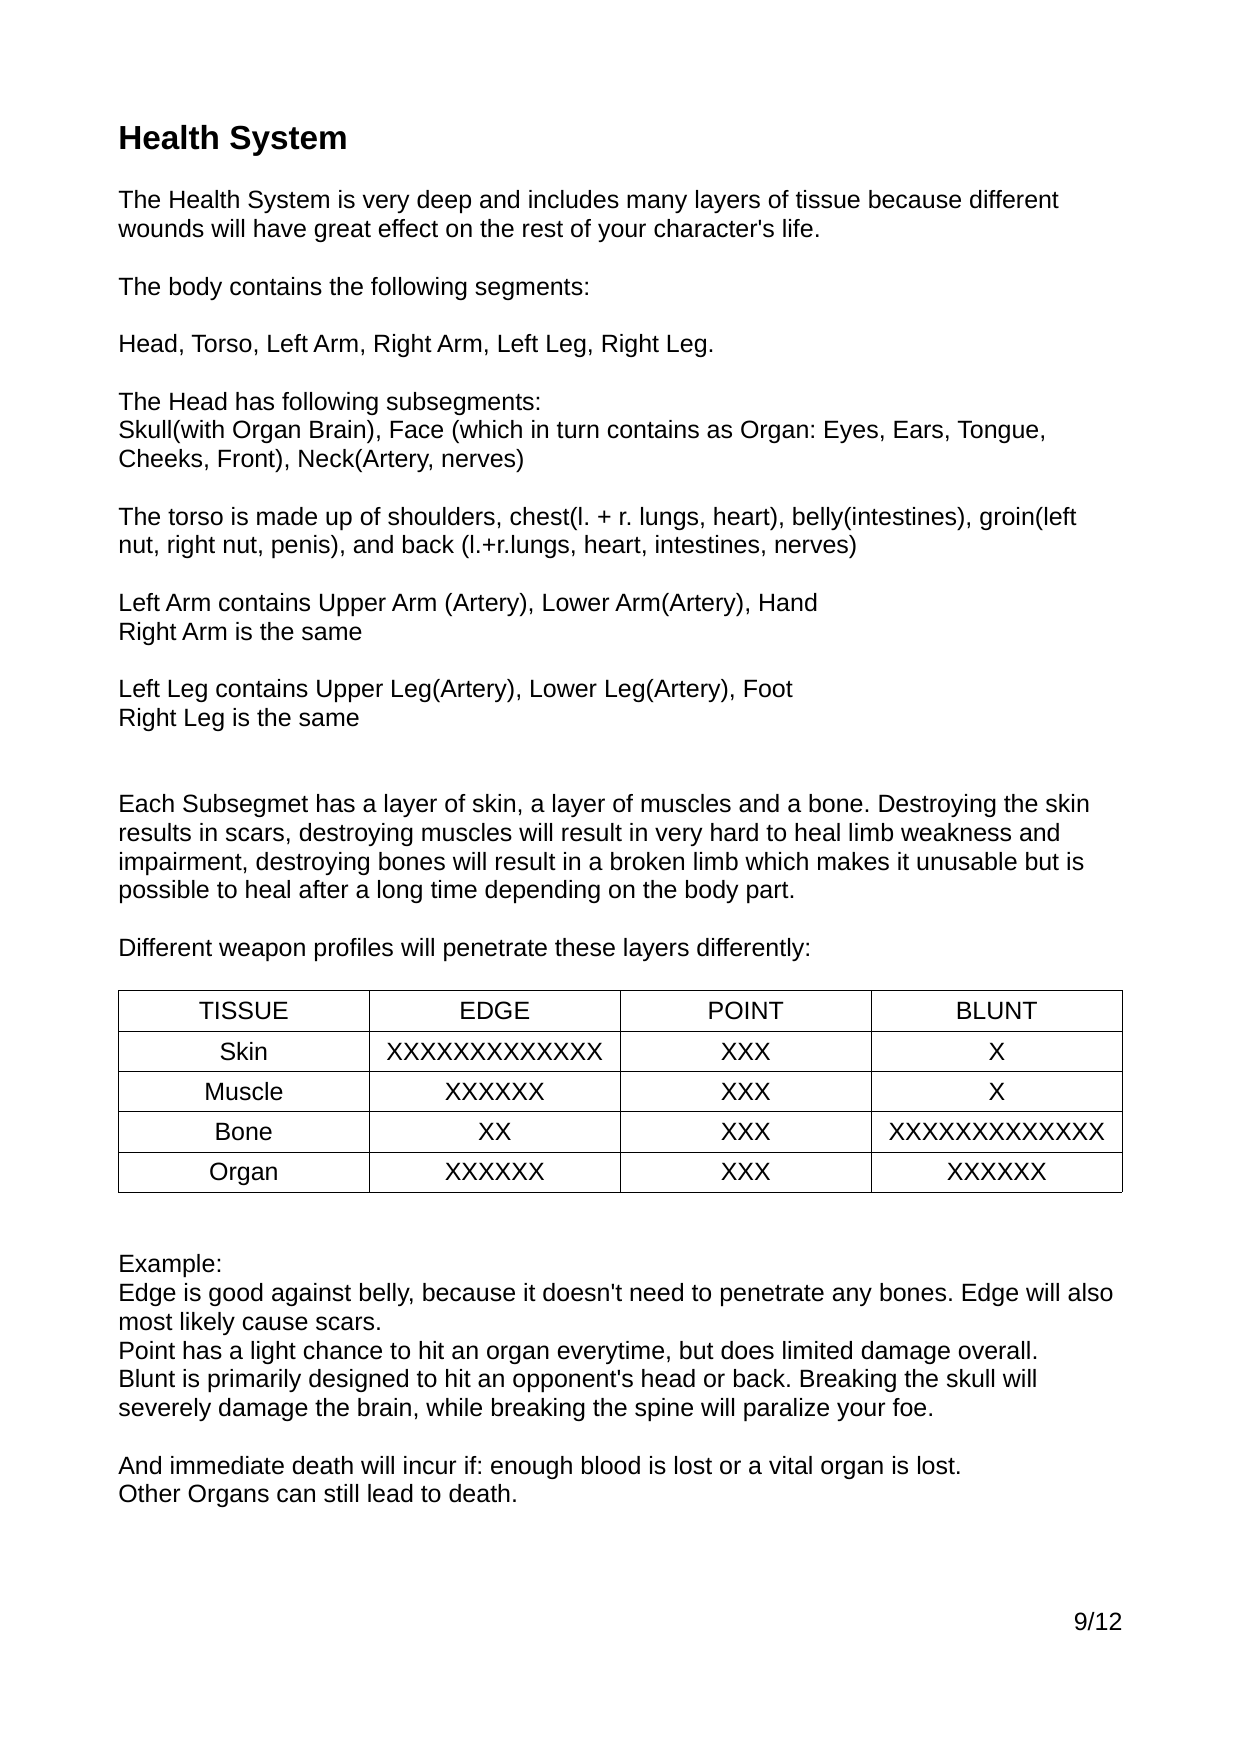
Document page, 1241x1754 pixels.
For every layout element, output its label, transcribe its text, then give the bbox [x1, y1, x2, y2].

table_cell Skin [119, 1032, 369, 1071]
table_cell X [872, 1072, 1122, 1111]
text Edge is good against belly, because it doesn't need to penetrate any bones. Edge will also most likely cause scars. [118, 1278, 1122, 1336]
table_cell XXX [621, 1072, 871, 1111]
table_cell XXXXXX [370, 1153, 620, 1192]
text Health System [118, 118, 1122, 157]
text The Head has following subsegments: [118, 387, 1122, 415]
table_header POINT [621, 991, 871, 1031]
text The Health System is very deep and includes many layers of tissue because different wounds will have great effect on the rest of your character's life. [118, 185, 1122, 243]
text Left Leg contains Upper Leg(Artery), Lower Leg(Artery), Foot [118, 674, 1122, 703]
table_cell XXX [621, 1032, 871, 1071]
table_cell XXXXXXXXXXXXX [872, 1112, 1122, 1152]
text Different weapon profiles will penetrate these layers differently: [118, 933, 1122, 962]
text Each Subsegmet has a layer of skin, a layer of muscles and a bone. Destroying the skin results in scars, destroying muscles will result in very hard to heal limb weakness and impairment, destroying bones will result in a broken limb which makes it unusable but is possible to heal after a long time depending on the body part. [118, 789, 1122, 904]
table_header EDGE [370, 991, 620, 1031]
table_cell XX [370, 1112, 620, 1152]
text Skull(with Organ Brain), Face (which in turn contains as Organ: Eyes, Ears, Tongue, Cheeks, Front), Neck(Artery, nerves) [118, 415, 1122, 473]
table_cell Organ [119, 1153, 369, 1192]
text Other Organs can still lead to death. [118, 1479, 1122, 1508]
text Example: [118, 1249, 1122, 1278]
text Blunt is primarily designed to hit an opponent's head or back. Breaking the skull will severely damage the brain, while breaking the spine will paralize your foe. [118, 1364, 1122, 1422]
table_cell XXXXXX [370, 1072, 620, 1111]
table_header BLUNT [872, 991, 1122, 1031]
table_cell XXX [621, 1112, 871, 1152]
table_cell X [872, 1032, 1122, 1071]
text Right Leg is the same [118, 703, 1122, 732]
table_cell Muscle [119, 1072, 369, 1111]
text The torso is made up of shoulders, chest(l. + r. lungs, heart), belly(intestines), groin(left nut, right nut, penis), and back (l.+r.lungs, heart, intestines, nerves) [118, 502, 1122, 559]
text Head, Torso, Left Arm, Right Arm, Left Leg, Right Leg. [118, 329, 1122, 358]
text Right Arm is the same [118, 617, 1122, 645]
text Left Arm contains Upper Arm (Artery), Lower Arm(Artery), Hand [118, 588, 1122, 617]
text Point has a light chance to hit an organ everytime, but does limited damage overall. [118, 1336, 1122, 1364]
text The body contains the following segments: [118, 272, 1122, 300]
table_header TISSUE [119, 991, 369, 1031]
table_cell XXX [621, 1153, 871, 1192]
table_cell XXXXXX [872, 1153, 1122, 1192]
text And immediate death will incur if: enough blood is lost or a vital organ is lost. [118, 1451, 1122, 1479]
table_cell Bone [119, 1112, 369, 1152]
table_cell XXXXXXXXXXXXX [370, 1032, 620, 1071]
